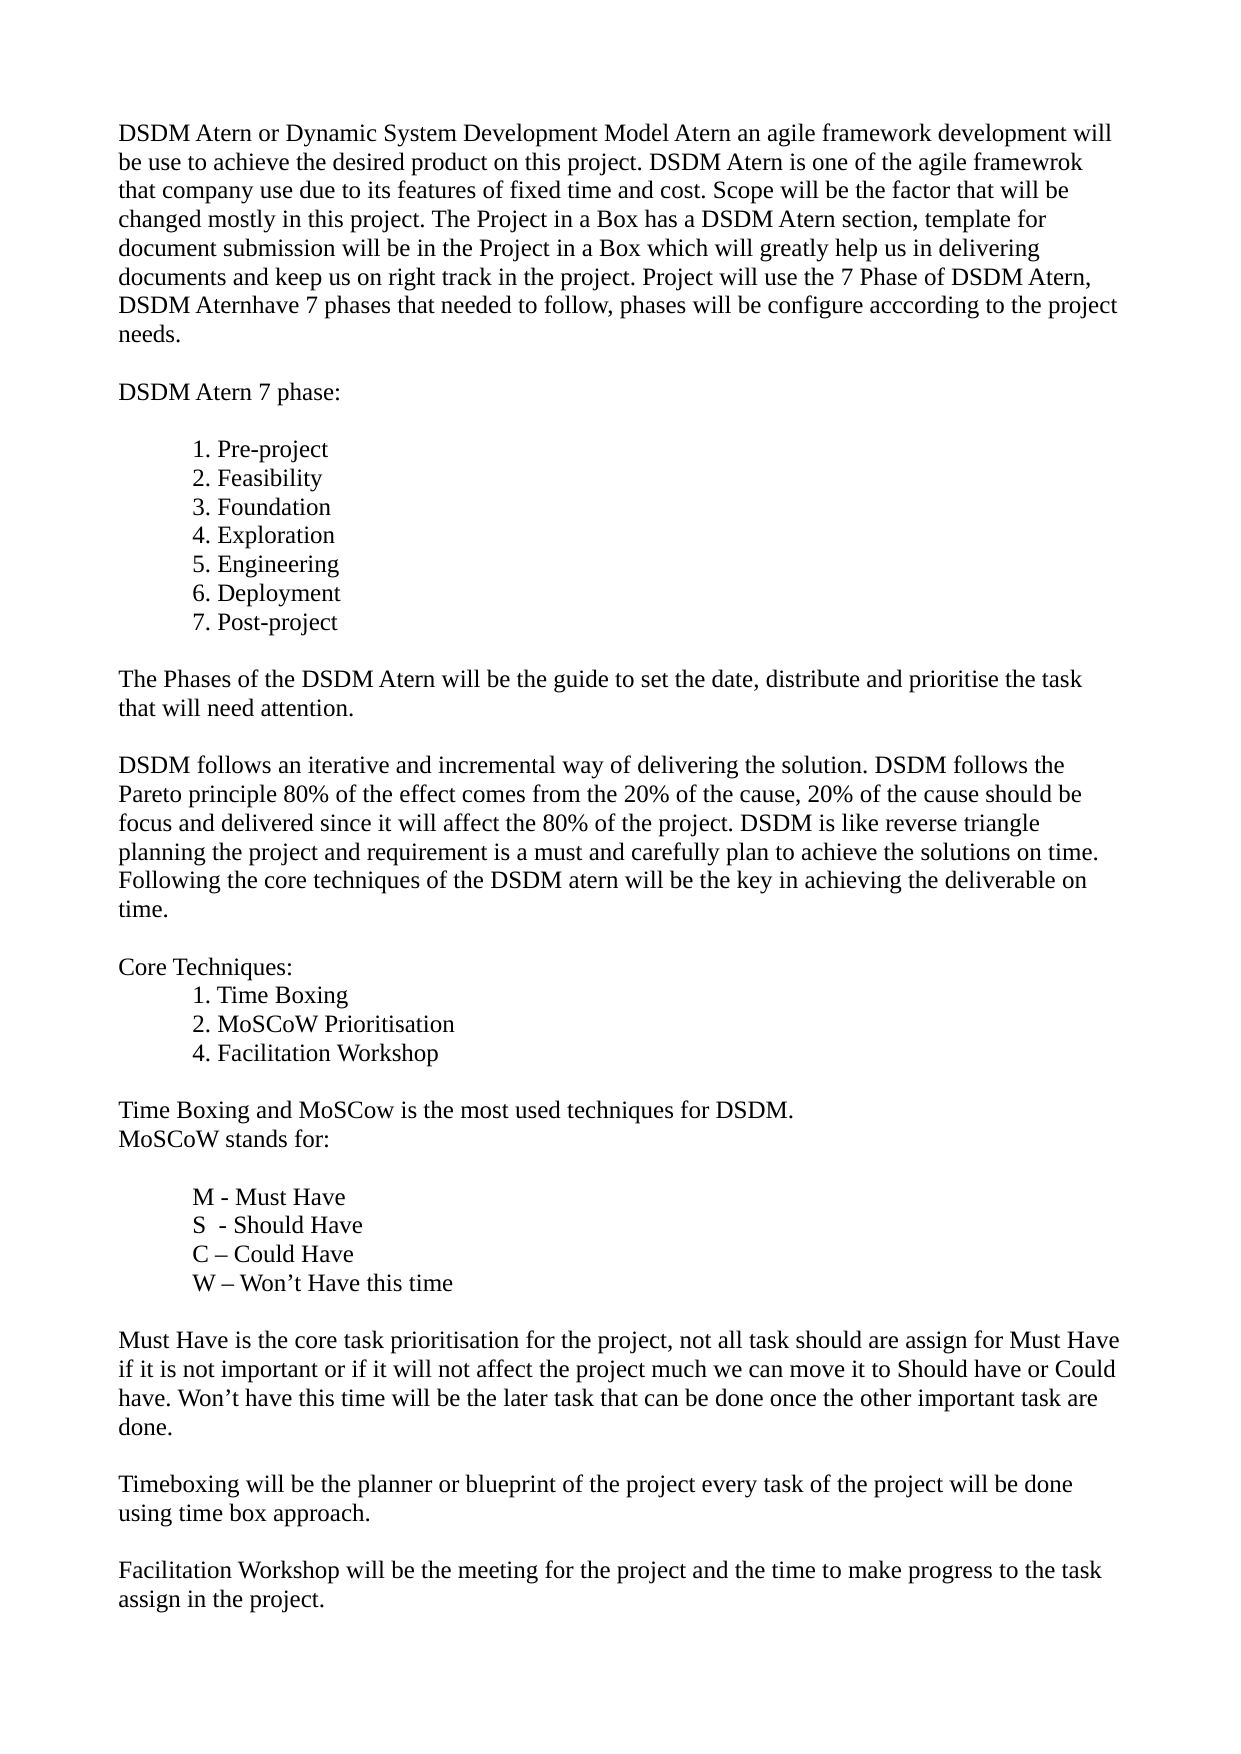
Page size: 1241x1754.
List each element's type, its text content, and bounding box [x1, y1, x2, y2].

text DSDM follows an iterative and incremental way of delivering the solution. DSDM follows the Pareto principle 80% of the effect comes from the 20% of the cause, 20% of the cause should be focus and delivered since it will affect the 80% of the project. DSDM is like reverse triangle planning the project and requirement is a must and carefully plan to achieve the solutions on time. Following the core techniques of the DSDM atern will be the key in achieving the deliverable on time. [118, 751, 1122, 923]
text MoSCoW stands for: [118, 1124, 1122, 1153]
text 4. Facilitation Workshop [118, 1038, 1122, 1067]
text Facilitation Workshop will be the meeting for the project and the time to make progress to the task assign in the project. [118, 1556, 1122, 1613]
text 4. Exploration [118, 521, 1122, 549]
text C – Could Have [118, 1239, 1122, 1268]
text 5. Engineering [118, 549, 1122, 578]
text 6. Deployment [118, 578, 1122, 607]
text 3. Foundation [118, 492, 1122, 521]
text Time Boxing and MoSCow is the most used techniques for DSDM. [118, 1096, 1122, 1124]
text DSDM Atern or Dynamic System Development Model Atern an agile framework development will be use to achieve the desired product on this project. DSDM Atern is one of the agile framewrok that company use due to its features of fixed time and cost. Scope will be the factor that will be changed mostly in this project. The Project in a Box has a DSDM Atern section, template for document submission will be in the Project in a Box which will greatly help us in delivering documents and keep us on right track in the project. Project will use the 7 Phase of DSDM Atern, [118, 118, 1122, 291]
text 1. Time Boxing [118, 981, 1122, 1009]
text Core Techniques: [118, 952, 1122, 981]
text DSDM Aternhave 7 phases that needed to follow, phases will be configure acccording to the project needs. [118, 291, 1122, 348]
text Timeboxing will be the planner or blueprint of the project every task of the project will be done using time box approach. [118, 1469, 1122, 1527]
text 7. Post-project [118, 607, 1122, 636]
text DSDM Atern 7 phase: [118, 377, 1122, 406]
text 1. Pre-project [118, 434, 1122, 463]
text Must Have is the core task prioritisation for the project, not all task should are assign for Must Have if it is not important or if it will not affect the project much we can move it to Should have or Could have. Won’t have this time will be the later task that can be done once the other important task are done. [118, 1326, 1122, 1441]
text W – Won’t Have this time [118, 1268, 1122, 1297]
text S - Should Have [118, 1211, 1122, 1239]
text 2. Feasibility [118, 463, 1122, 492]
text The Phases of the DSDM Atern will be the guide to set the date, distribute and prioritise the task that will need attention. [118, 664, 1122, 722]
text M - Must Have [118, 1182, 1122, 1211]
text 2. MoSCoW Prioritisation [118, 1009, 1122, 1038]
